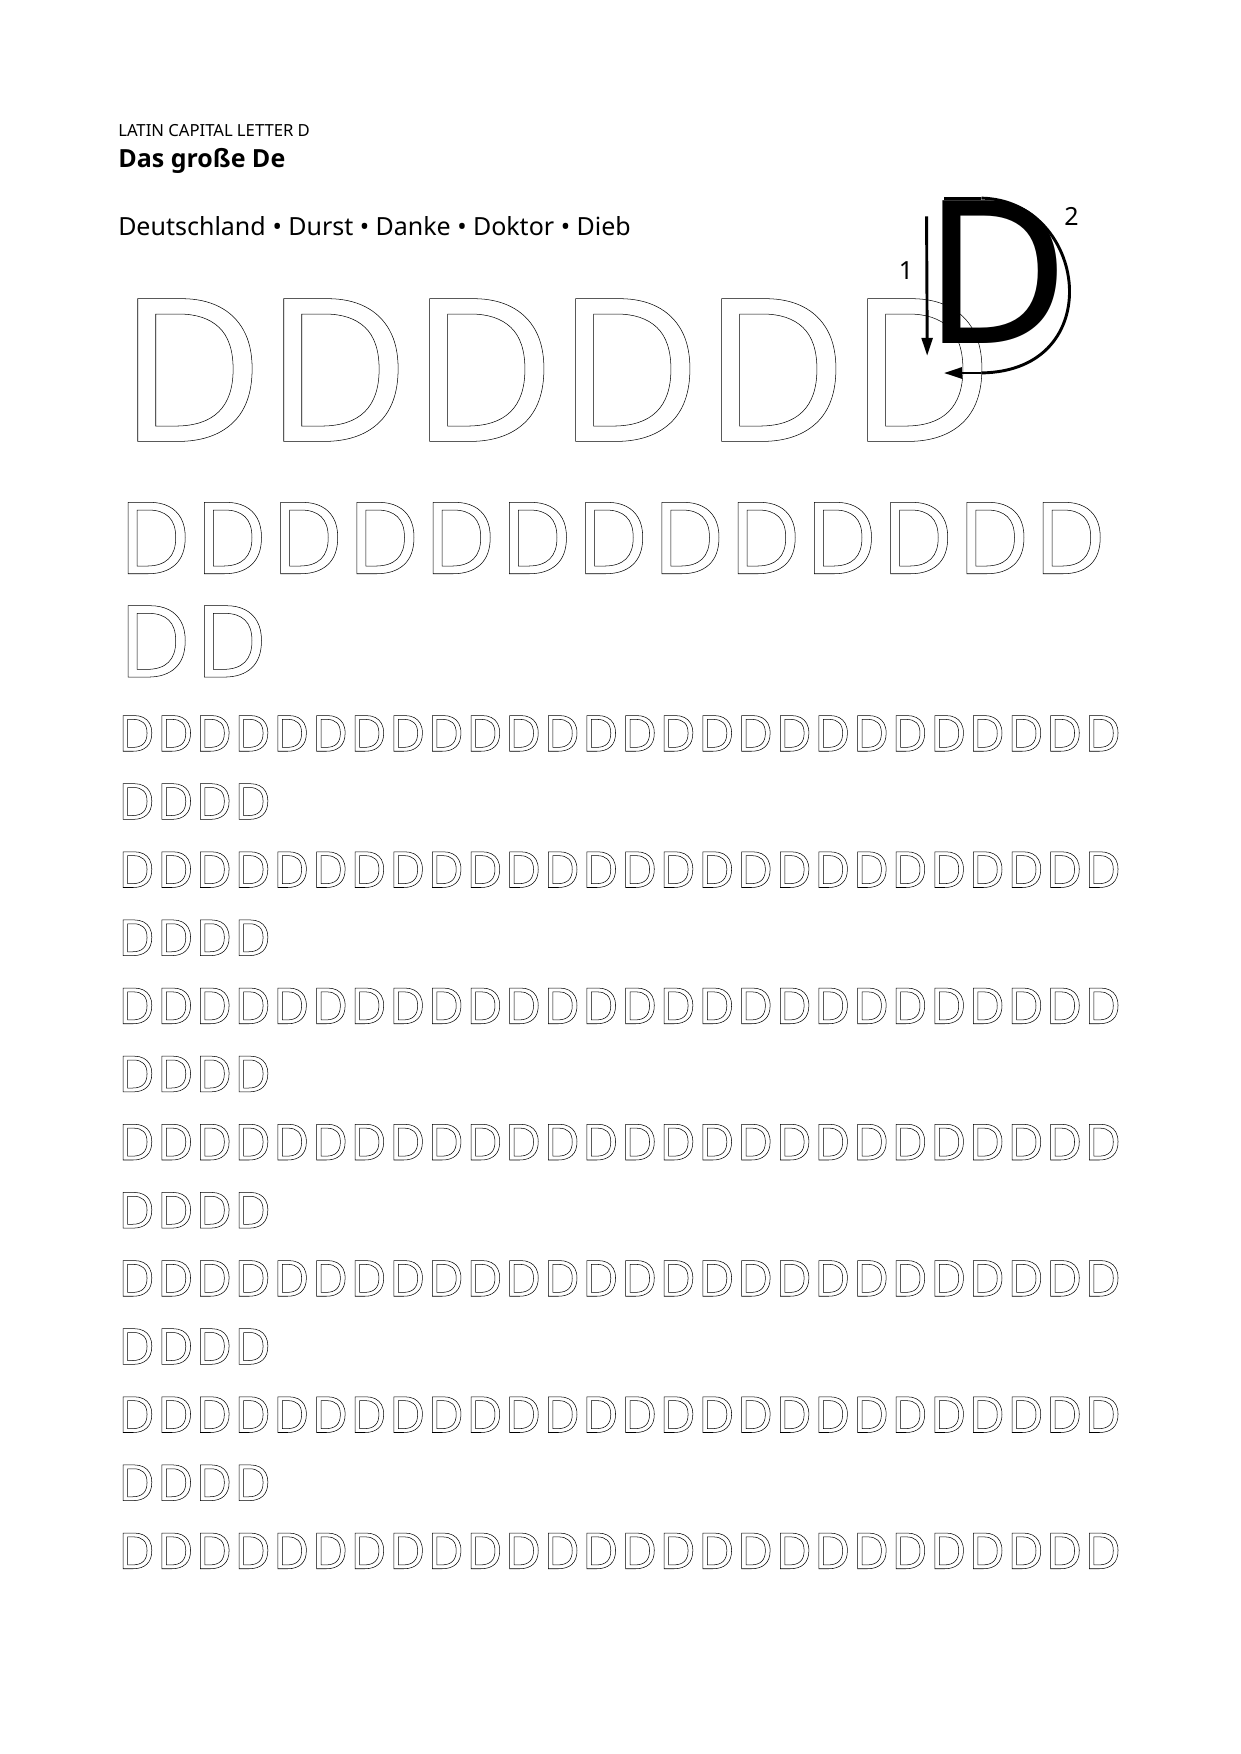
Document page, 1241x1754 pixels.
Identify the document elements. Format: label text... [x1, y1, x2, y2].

text Das große De [118, 141, 1122, 175]
text LATIN CAPITAL LETTER D [118, 118, 1122, 141]
text Deutschland • Durst • Danke • Doktor • Dieb [960, 216, 1033, 243]
text D D D D D D D D D D D D D D D D D D D D D D D D D D D D D D [118, 1106, 1122, 1243]
text Deutschland • Durst • Danke • Doktor • Dieb [1028, 209, 1122, 243]
text D D D D D D D D D D D D D D D D D D D D D D D D D D D D D D [118, 970, 1122, 1106]
text D D D D D D D D D D D D D D D D D D D D D D D D D D D D D D [118, 698, 1122, 834]
text D D D D D D D D D D D D D D D D D D D D D D D D D D [118, 1515, 1122, 1583]
text DDDDDD [118, 243, 1122, 491]
text Deutschland • Durst • Danke • Doktor • Dieb [118, 209, 942, 243]
text D D D D D D D D D D D D D D D D D D D D D D D D D D D D D D [118, 834, 1122, 970]
text D D D D D D D D D D D D D D D [118, 491, 1122, 698]
text D D D D D D D D D D D D D D D D D D D D D D D D D D D D D D [118, 1243, 1122, 1379]
text D D D D D D D D D D D D D D D D D D D D D D D D D D D D D D [118, 1379, 1122, 1515]
